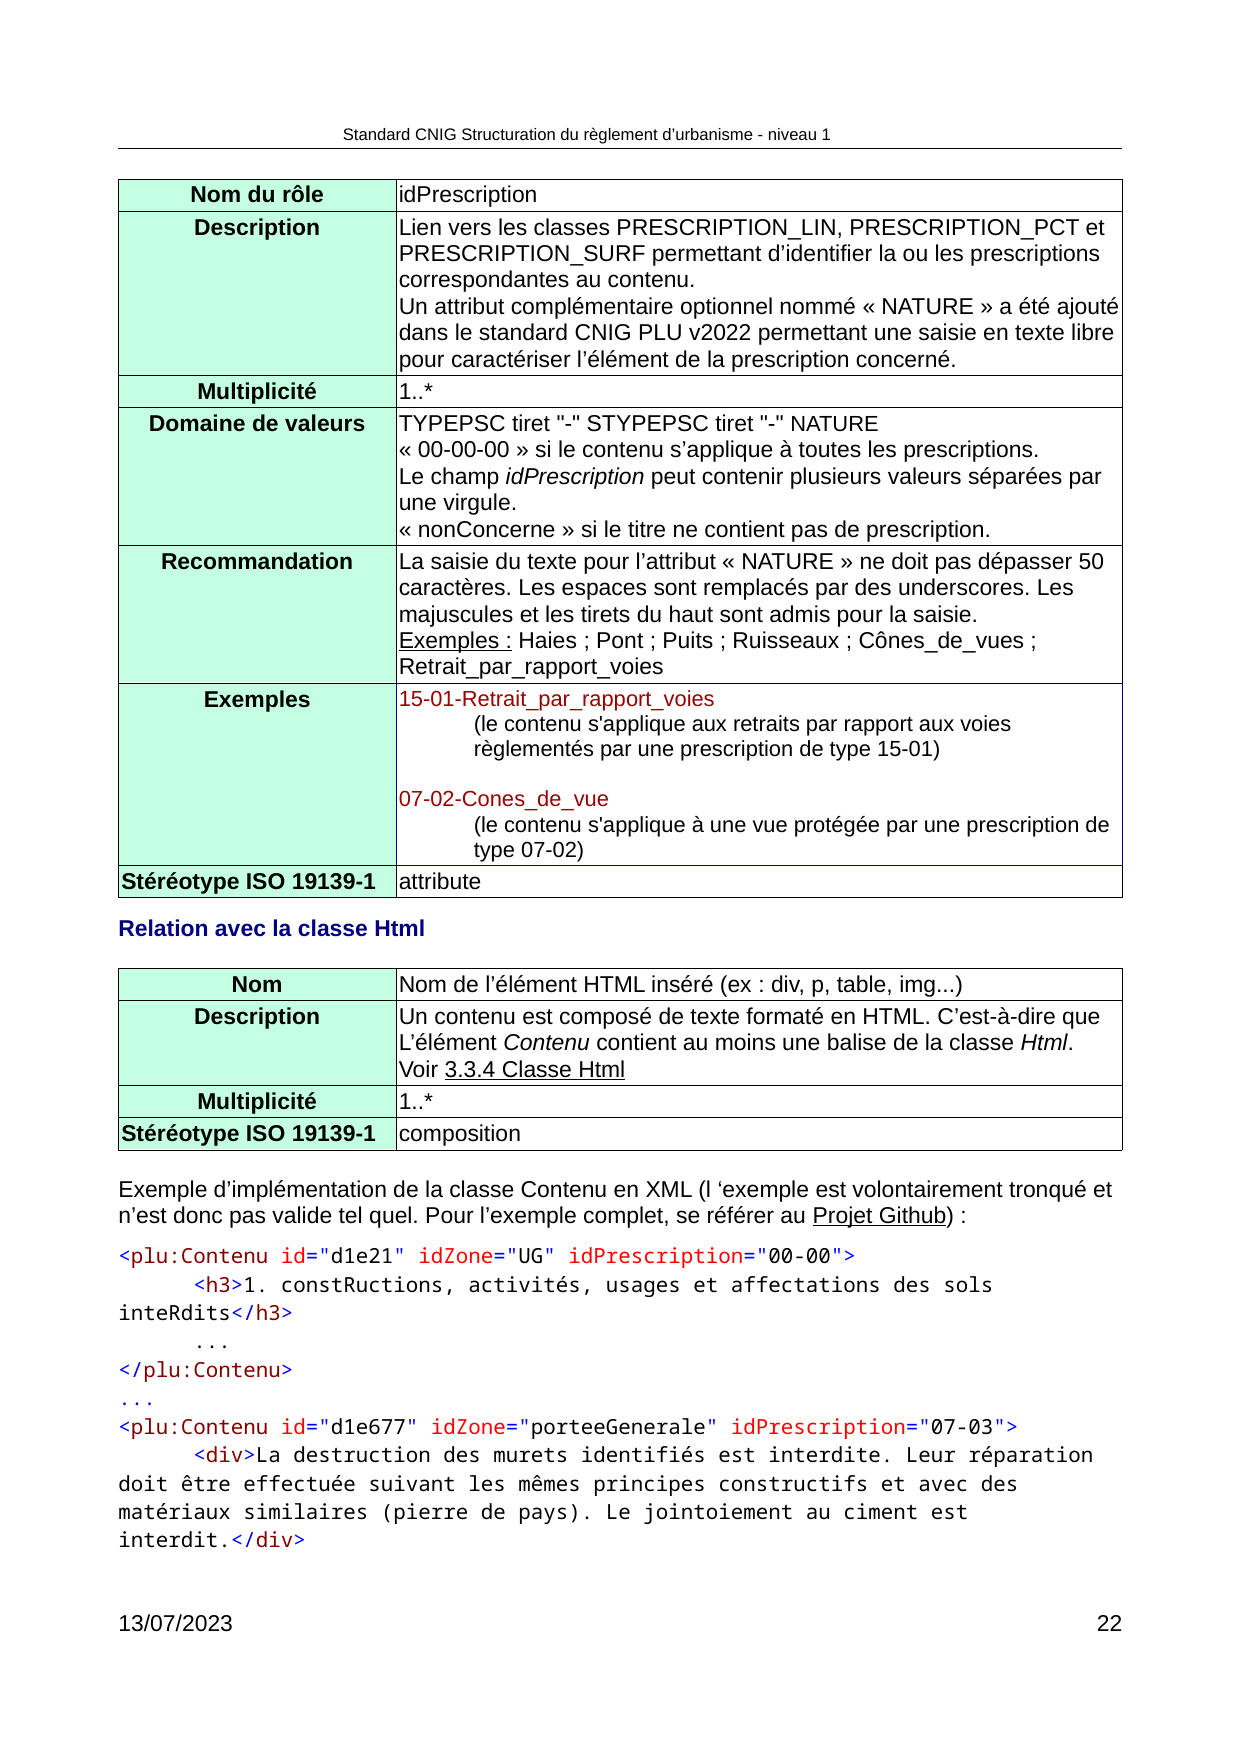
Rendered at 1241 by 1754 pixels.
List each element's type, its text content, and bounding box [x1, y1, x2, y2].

text Exemple d’implémentation de la classe Contenu en XML (l ‘exemple est volontairement tronqué et n’est donc pas valide tel quel. Pour l’exemple complet, se référer au Projet Github) : [118, 1176, 1122, 1229]
table_cell Stéréotype ISO 19139-1 [119, 1118, 396, 1149]
table_cell Stéréotype ISO 19139-1 [119, 866, 396, 897]
table_header Nom [119, 969, 396, 1000]
text ... [118, 1383, 1122, 1412]
table_cell attribute [397, 866, 1122, 897]
table_cell Lien vers les classes PRESCRIPTION_LIN, PRESCRIPTION_PCT et PRESCRIPTION_SURF permettant d’identifier la ou les prescriptions correspondantes au contenu. Un attribut complémentaire optionnel nommé « NATURE » a été ajouté dans le standard CNIG PLU v2022 permettant une saisie en texte libre pour caractériser l’élément de la prescription concerné. [397, 212, 1122, 375]
table_cell Multiplicité [119, 1086, 396, 1117]
table_cell 1..* [397, 1086, 1122, 1117]
text </plu:Contenu> [118, 1355, 1122, 1383]
text <div>La destruction des murets identifiés est interdite. Leur réparation doit être effectuée suivant les mêmes principes constructifs et avec des matériaux similaires (pierre de pays). Le jointoiement au ciment est interdit.</div> [118, 1440, 1122, 1554]
text <plu:Contenu id="d1e21" idZone="UG" idPrescription="00-00"> [118, 1241, 1122, 1270]
table_cell 15-01-Retrait_par_rapport_voies (le contenu s'applique aux retraits par rapport aux voies règlementés par une prescription de type 15-01) 07-02-Cones_de_vue (le contenu s'applique à une vue protégée par une prescription de type 07-02) [397, 684, 1122, 865]
table_cell Multiplicité [119, 376, 396, 407]
table_header Nom du rôle [119, 180, 396, 211]
text <plu:Contenu id="d1e677" idZone="porteeGenerale" idPrescription="07-03"> [118, 1412, 1122, 1440]
text <h3>1. constRuctions, activités, usages et affectations des sols inteRdits</h3> [118, 1270, 1122, 1327]
table_cell 1..* [397, 376, 1122, 407]
table_header Nom de l’élément HTML inséré (ex : div, p, table, img...) [397, 969, 1122, 1000]
table_cell Domaine de valeurs [119, 408, 396, 545]
table_cell La saisie du texte pour l’attribut « NATURE » ne doit pas dépasser 50 caractères. Les espaces sont remplacés par des underscores. Les majuscules et les tirets du haut sont admis pour la saisie. Exemples : Haies ; Pont ; Puits ; Ruisseaux ; Cônes_de_vues ; Retrait_par_rapport_voies [397, 546, 1122, 682]
table_cell Description [119, 212, 396, 375]
table_cell Description [119, 1001, 396, 1085]
table_cell Exemples [119, 684, 396, 865]
table_cell TYPEPSC tiret "-" STYPEPSC tiret "-" NATURE « 00-00-00 » si le contenu s’applique à toutes les prescriptions. Le champ idPrescription peut contenir plusieurs valeurs séparées par une virgule. « nonConcerne » si le titre ne contient pas de prescription. [397, 408, 1122, 545]
table_cell composition [397, 1118, 1122, 1149]
subtitle Relation avec la classe Html [118, 915, 1122, 941]
table_cell Un contenu est composé de texte formaté en HTML. C’est-à-dire que L’élément Contenu contient au moins une balise de la classe Html. Voir 3.3.4 Classe Html [397, 1001, 1122, 1085]
text ... [118, 1327, 1122, 1355]
table_cell Recommandation [119, 546, 396, 682]
table_header idPrescription [397, 180, 1122, 211]
